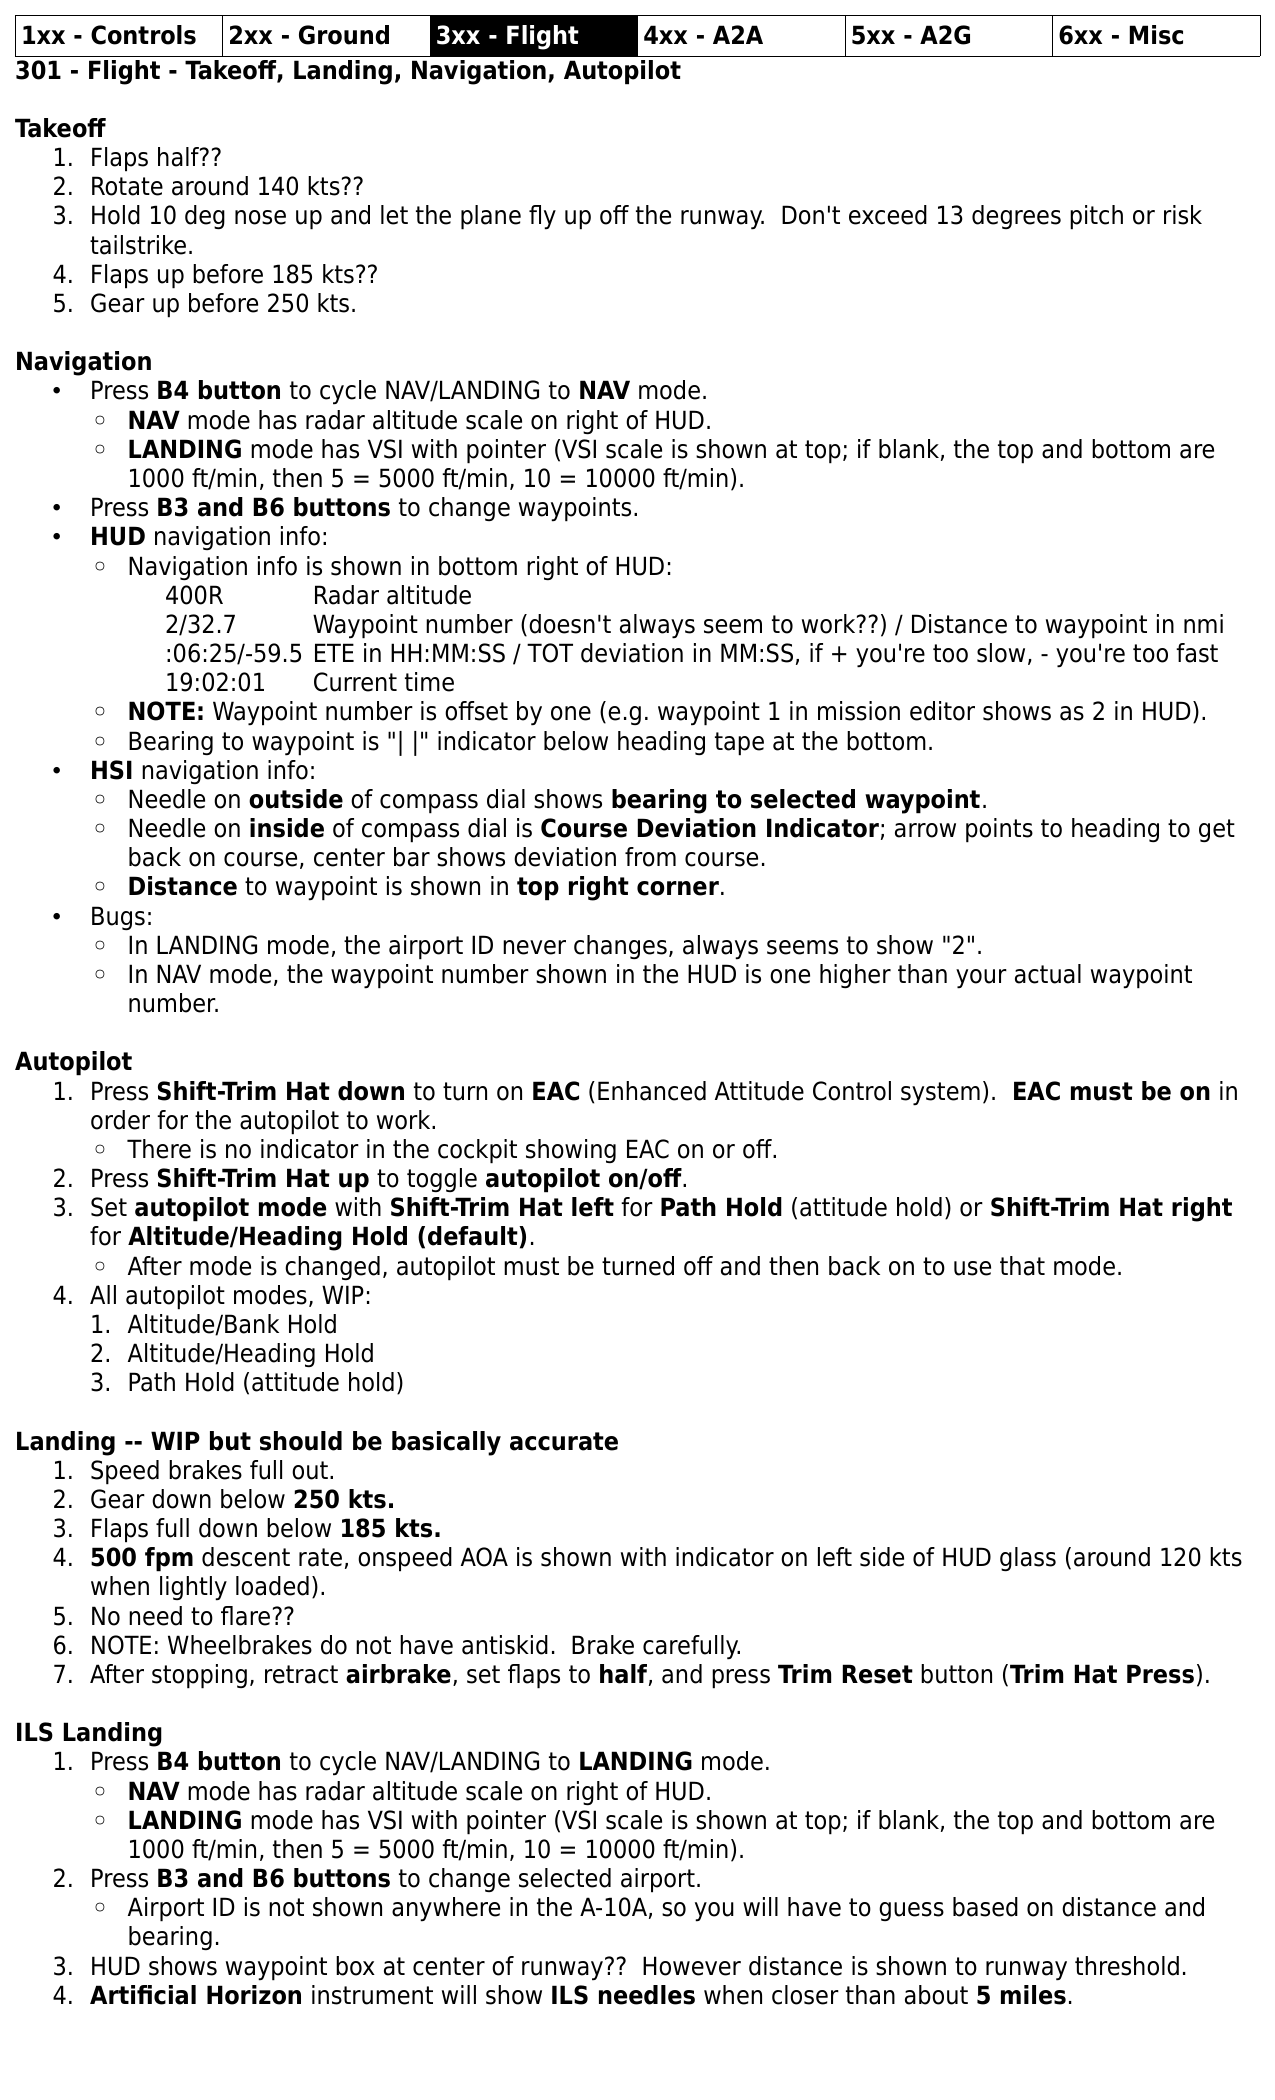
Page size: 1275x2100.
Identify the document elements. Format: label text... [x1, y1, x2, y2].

list Needle on outside of compass dial shows bearing to selected waypoint. [90, 785, 1260, 814]
list There is no indicator in the cockpit showing EAC on or off. [90, 1135, 1260, 1164]
list LANDING mode has VSI with pointer (VSI scale is shown at top; if blank, the top and bottom are 1000 ft/min, then 5 = 5000 ft/min, 10 = 10000 ft/min). [90, 435, 1260, 493]
list HSI navigation info: [52, 756, 1260, 785]
list 2/32.7 Waypoint number (doesn't always seem to work??) / Distance to waypoint in nmi [127, 610, 1260, 639]
list NOTE: Waypoint number is offset by one (e.g. waypoint 1 in mission editor shows as 2 in HUD). [90, 697, 1260, 727]
list Press Shift-Trim Hat down to turn on EAC (Enhanced Attitude Control system). EAC must be on in order for the autopilot to work. [52, 1077, 1260, 1135]
list NOTE: Wheelbrakes do not have antiskid. Brake carefully. [52, 1631, 1260, 1660]
list Press Shift-Trim Hat up to toggle autopilot on/off. [52, 1164, 1260, 1193]
list :06:25/-59.5 ETE in HH:MM:SS / TOT deviation in MM:SS, if + you're too slow, - you're too fast [127, 639, 1260, 668]
list 400R Radar altitude [127, 581, 1260, 610]
list All autopilot modes, WIP: [52, 1281, 1260, 1310]
list Rotate around 140 kts?? [52, 172, 1260, 202]
list Bearing to waypoint is "| |" indicator below heading tape at the bottom. [90, 727, 1260, 756]
list Press B4 button to cycle NAV/LANDING to LANDING mode. [52, 1747, 1260, 1777]
table_header 1xx - Controls [16, 16, 222, 56]
list Set autopilot mode with Shift-Trim Hat left for Path Hold (attitude hold) or Shift-Trim Hat right for Altitude/Heading Hold (default). [52, 1193, 1260, 1252]
list 19:02:01 Current time [127, 668, 1260, 697]
list NAV mode has radar altitude scale on right of HUD. [90, 1777, 1260, 1806]
list Press B3 and B6 buttons to change selected airport. [52, 1864, 1260, 1893]
list Artificial Horizon instrument will show ILS needles when closer than about 5 miles. [52, 1981, 1260, 2010]
text Autopilot [15, 1047, 1260, 1077]
list Flaps full down below 185 kts. [52, 1514, 1260, 1543]
text Navigation [15, 347, 1260, 377]
list LANDING mode has VSI with pointer (VSI scale is shown at top; if blank, the top and bottom are 1000 ft/min, then 5 = 5000 ft/min, 10 = 10000 ft/min). [90, 1806, 1260, 1864]
table_header 6xx - Misc [1053, 16, 1260, 56]
list Needle on inside of compass dial is Course Deviation Indicator; arrow points to heading to get back on course, center bar shows deviation from course. [90, 814, 1260, 872]
list 500 fpm descent rate, onspeed AOA is shown with indicator on left side of HUD glass (around 120 kts when lightly loaded). [52, 1543, 1260, 1602]
list Flaps half?? [52, 143, 1260, 172]
list Hold 10 deg nose up and let the plane fly up off the runway. Don't exceed 13 degrees pitch or risk tailstrike. [52, 202, 1260, 260]
table_header 5xx - A2G [846, 16, 1052, 56]
list Speed brakes full out. [52, 1456, 1260, 1485]
list Airport ID is not shown anywhere in the A-10A, so you will have to guess based on distance and bearing. [90, 1893, 1260, 1952]
list HUD navigation info: [52, 522, 1260, 552]
list In LANDING mode, the airport ID never changes, always seems to show "2". [90, 931, 1260, 960]
list NAV mode has radar altitude scale on right of HUD. [90, 406, 1260, 435]
list Bugs: [52, 902, 1260, 931]
text ILS Landing [15, 1718, 1260, 1747]
table_header 4xx - A2A [638, 16, 845, 56]
list HUD shows waypoint box at center of runway?? However distance is shown to runway threshold. [52, 1952, 1260, 1981]
list After stopping, retract airbrake, set flaps to half, and press Trim Reset button (Trim Hat Press). [52, 1660, 1260, 1689]
list Path Hold (attitude hold) [90, 1368, 1260, 1397]
list Press B4 button to cycle NAV/LANDING to NAV mode. [52, 377, 1260, 406]
text Landing -- WIP but should be basically accurate [15, 1427, 1260, 1456]
list After mode is changed, autopilot must be turned off and then back on to use that mode. [90, 1252, 1260, 1281]
list Altitude/Heading Hold [90, 1339, 1260, 1368]
list Flaps up before 185 kts?? [52, 260, 1260, 289]
text Takeoff [15, 114, 1260, 143]
list Distance to waypoint is shown in top right corner. [90, 872, 1260, 902]
text 301 - Flight - Takeoff, Landing, Navigation, Autopilot [15, 57, 1260, 85]
list Gear up before 250 kts. [52, 289, 1260, 318]
list Press B3 and B6 buttons to change waypoints. [52, 493, 1260, 522]
table_header 3xx - Flight [431, 16, 637, 56]
list Altitude/Bank Hold [90, 1310, 1260, 1339]
list Navigation info is shown in bottom right of HUD: [90, 552, 1260, 581]
table_header 2xx - Ground [223, 16, 430, 56]
list No need to flare?? [52, 1602, 1260, 1631]
list Gear down below 250 kts. [52, 1485, 1260, 1514]
list In NAV mode, the waypoint number shown in the HUD is one higher than your actual waypoint number. [90, 960, 1260, 1018]
